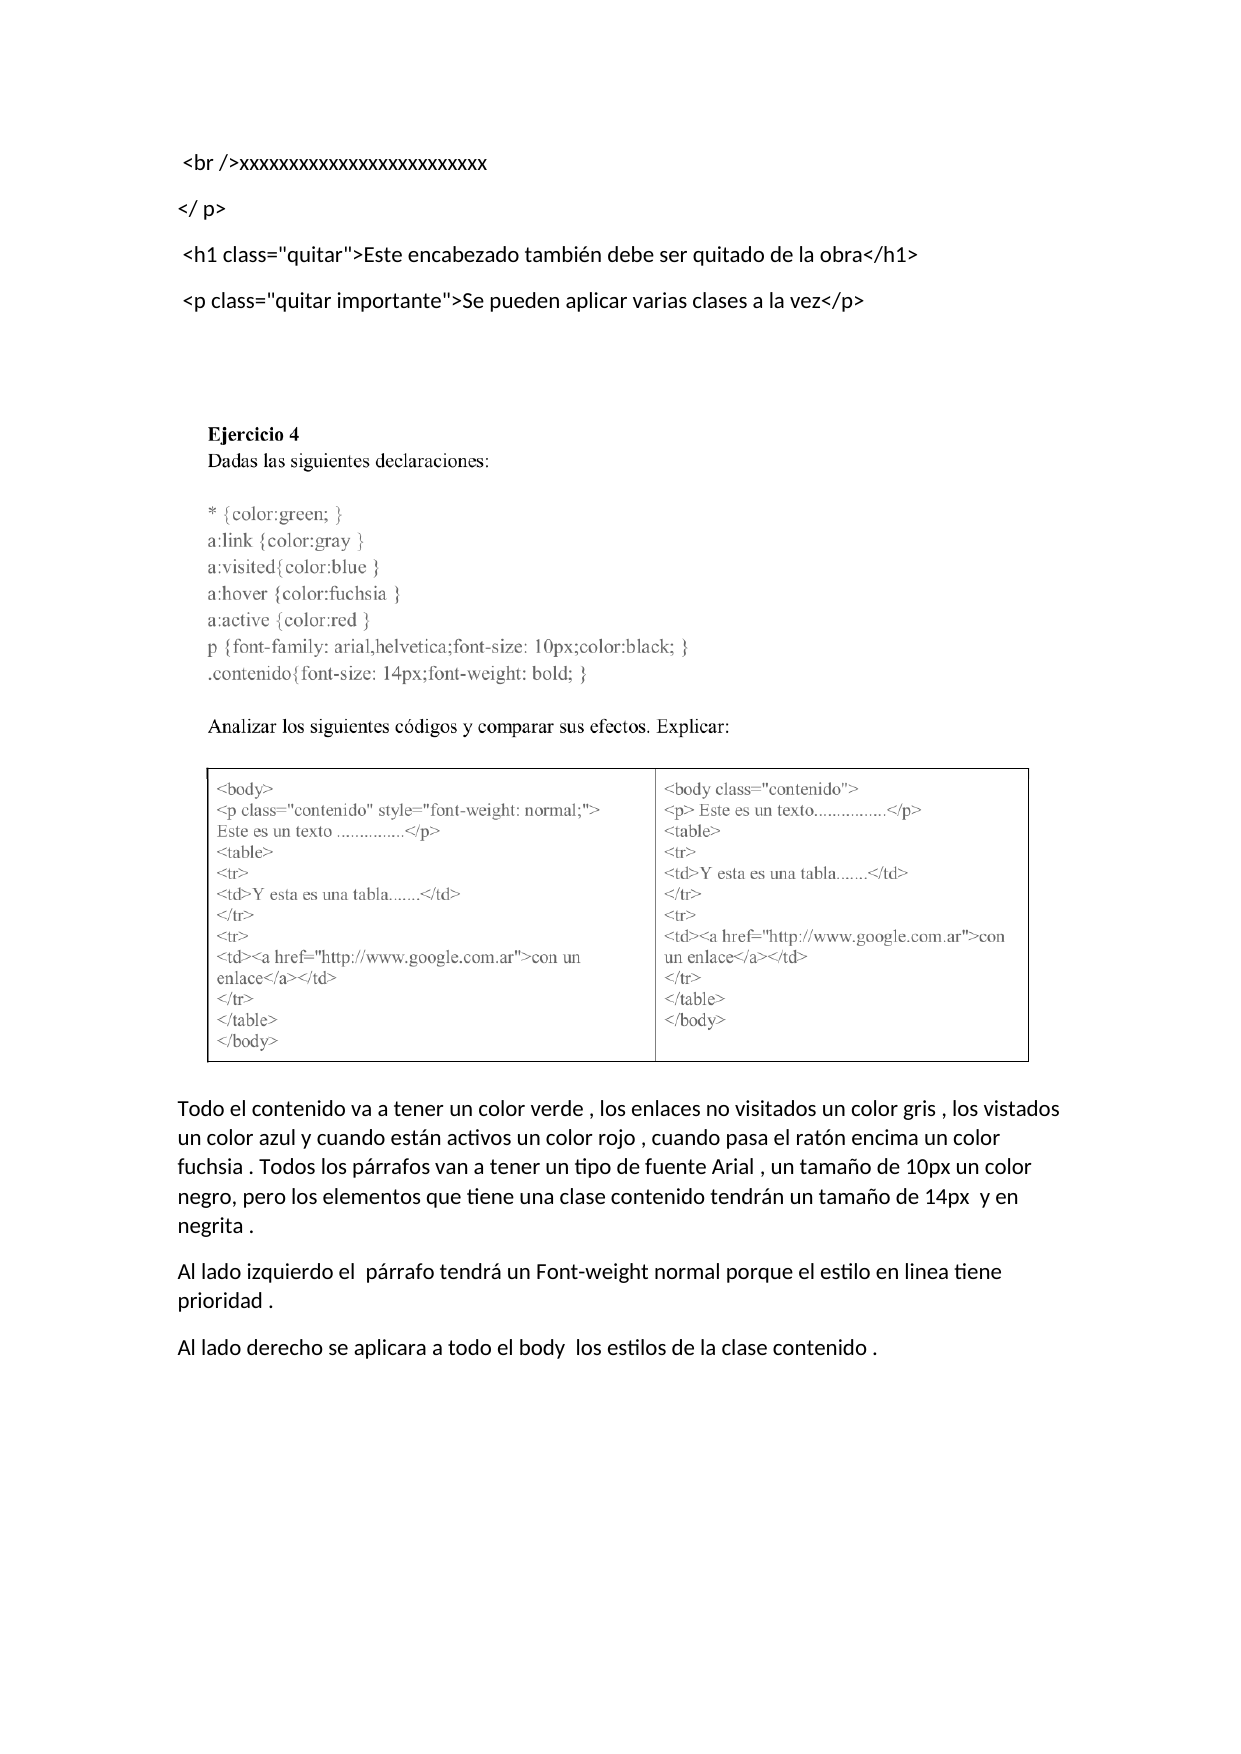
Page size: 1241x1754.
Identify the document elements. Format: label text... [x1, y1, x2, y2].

text Al lado derecho se aplicara a todo el body los estilos de la clase contenido . [177, 1333, 1063, 1361]
text Al lado izquierdo el párrafo tendrá un Font-weight normal porque el estilo en linea tiene prioridad . [177, 1257, 1063, 1314]
text <p class="quitar importante">Se pueden aplicar varias clases a la vez</p> [177, 286, 1063, 314]
text <br />xxxxxxxxxxxxxxxxxxxxxxxxx [177, 148, 1063, 176]
text Todo el contenido va a tener un color verde , los enlaces no visitados un color gris , los vistados un color azul y cuando están activos un color rojo , cuando pasa el ratón encima un color fuchsia . Todos los párrafos van a tener un tipo de fuente Arial , un tamaño de 10px un color negro, pero los elementos que tiene una clase contenido tendrán un tamaño de 14px y en negrita . [177, 1094, 1063, 1239]
text <h1 class="quitar">Este encabezado también debe ser quitado de la obra</h1> [177, 240, 1063, 268]
text </ p> [177, 194, 1063, 222]
